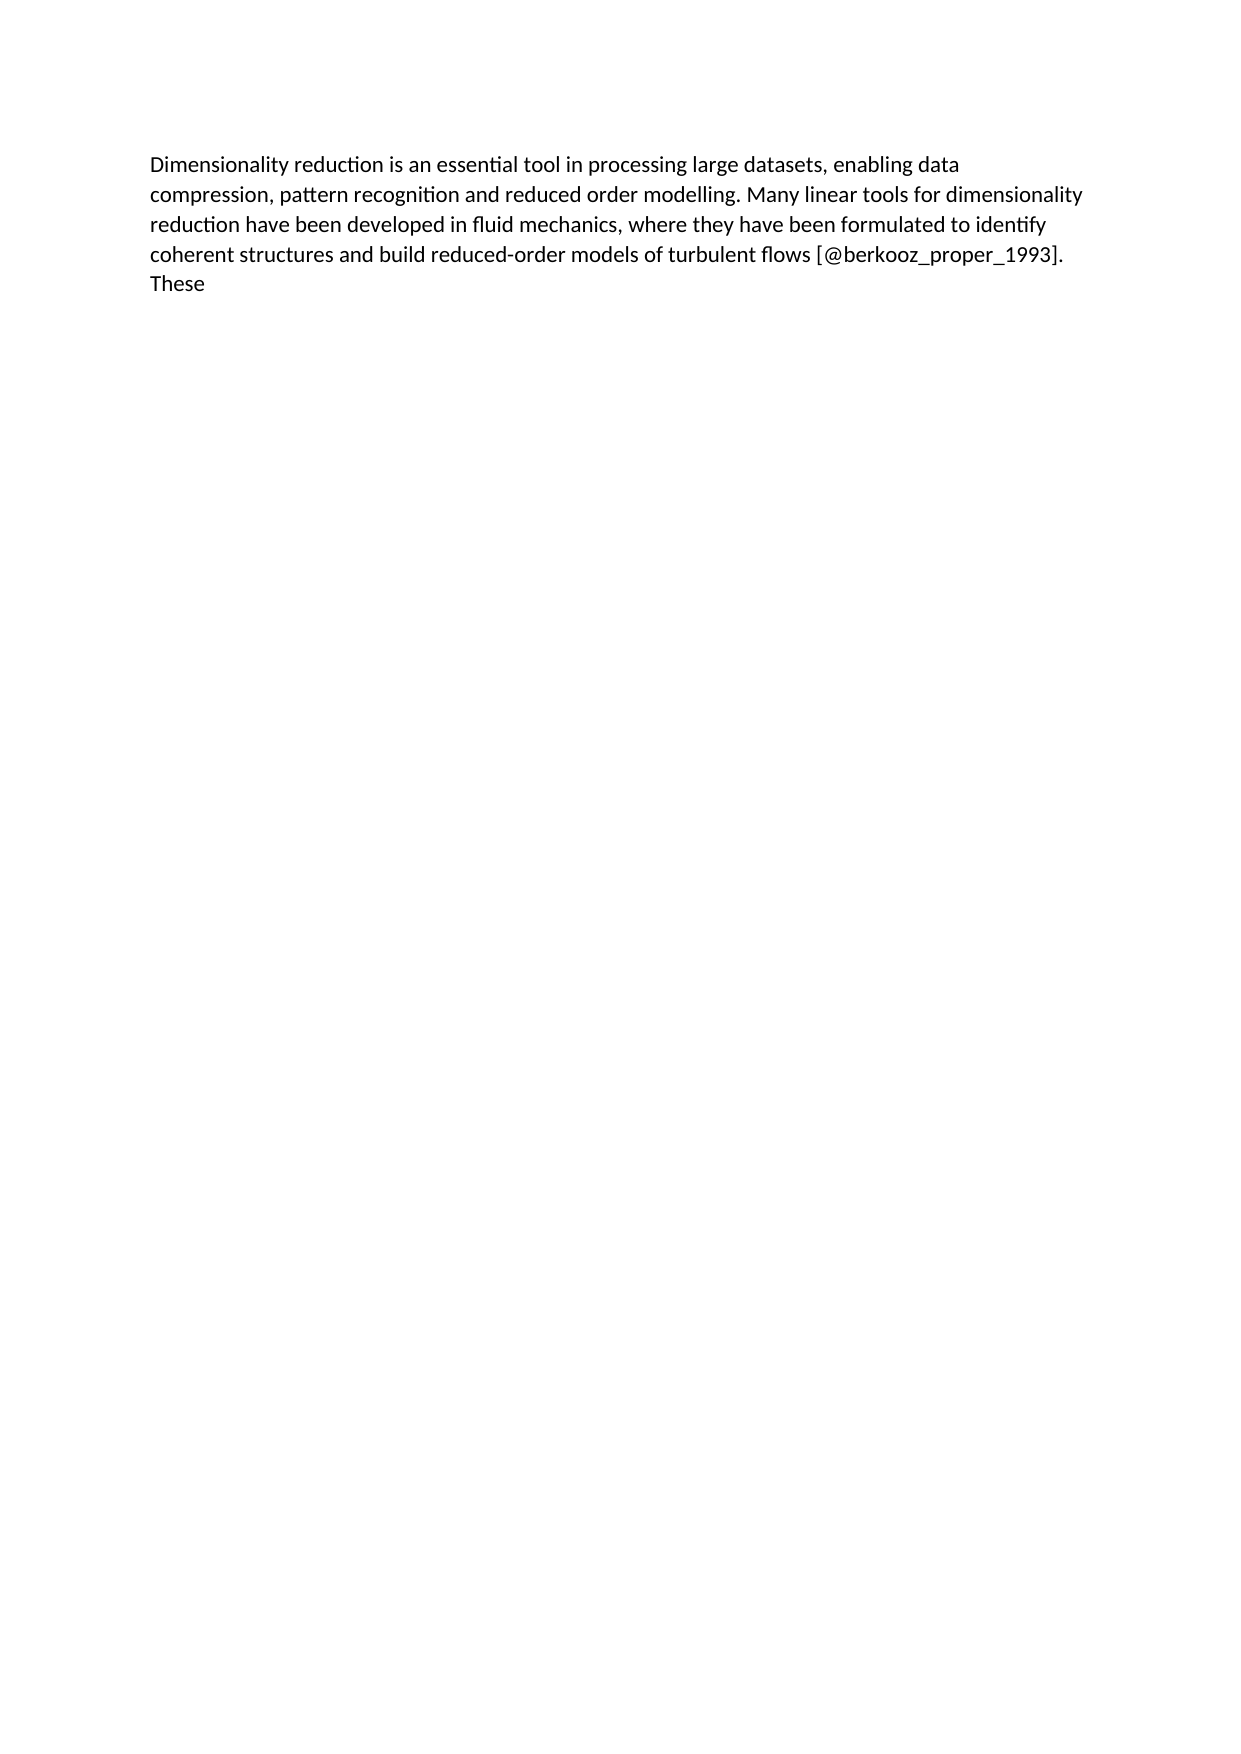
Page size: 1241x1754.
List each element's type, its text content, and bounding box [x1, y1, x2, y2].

text Dimensionality reduction is an essential tool in processing large datasets, enabling data compression, pattern recognition and reduced order modelling. Many linear tools for dimensionality reduction have been developed in fluid mechanics, where they have been formulated to identify coherent structures and build reduced-order models of turbulent flows [@berkooz_proper_1993]. These [150, 150, 1090, 298]
